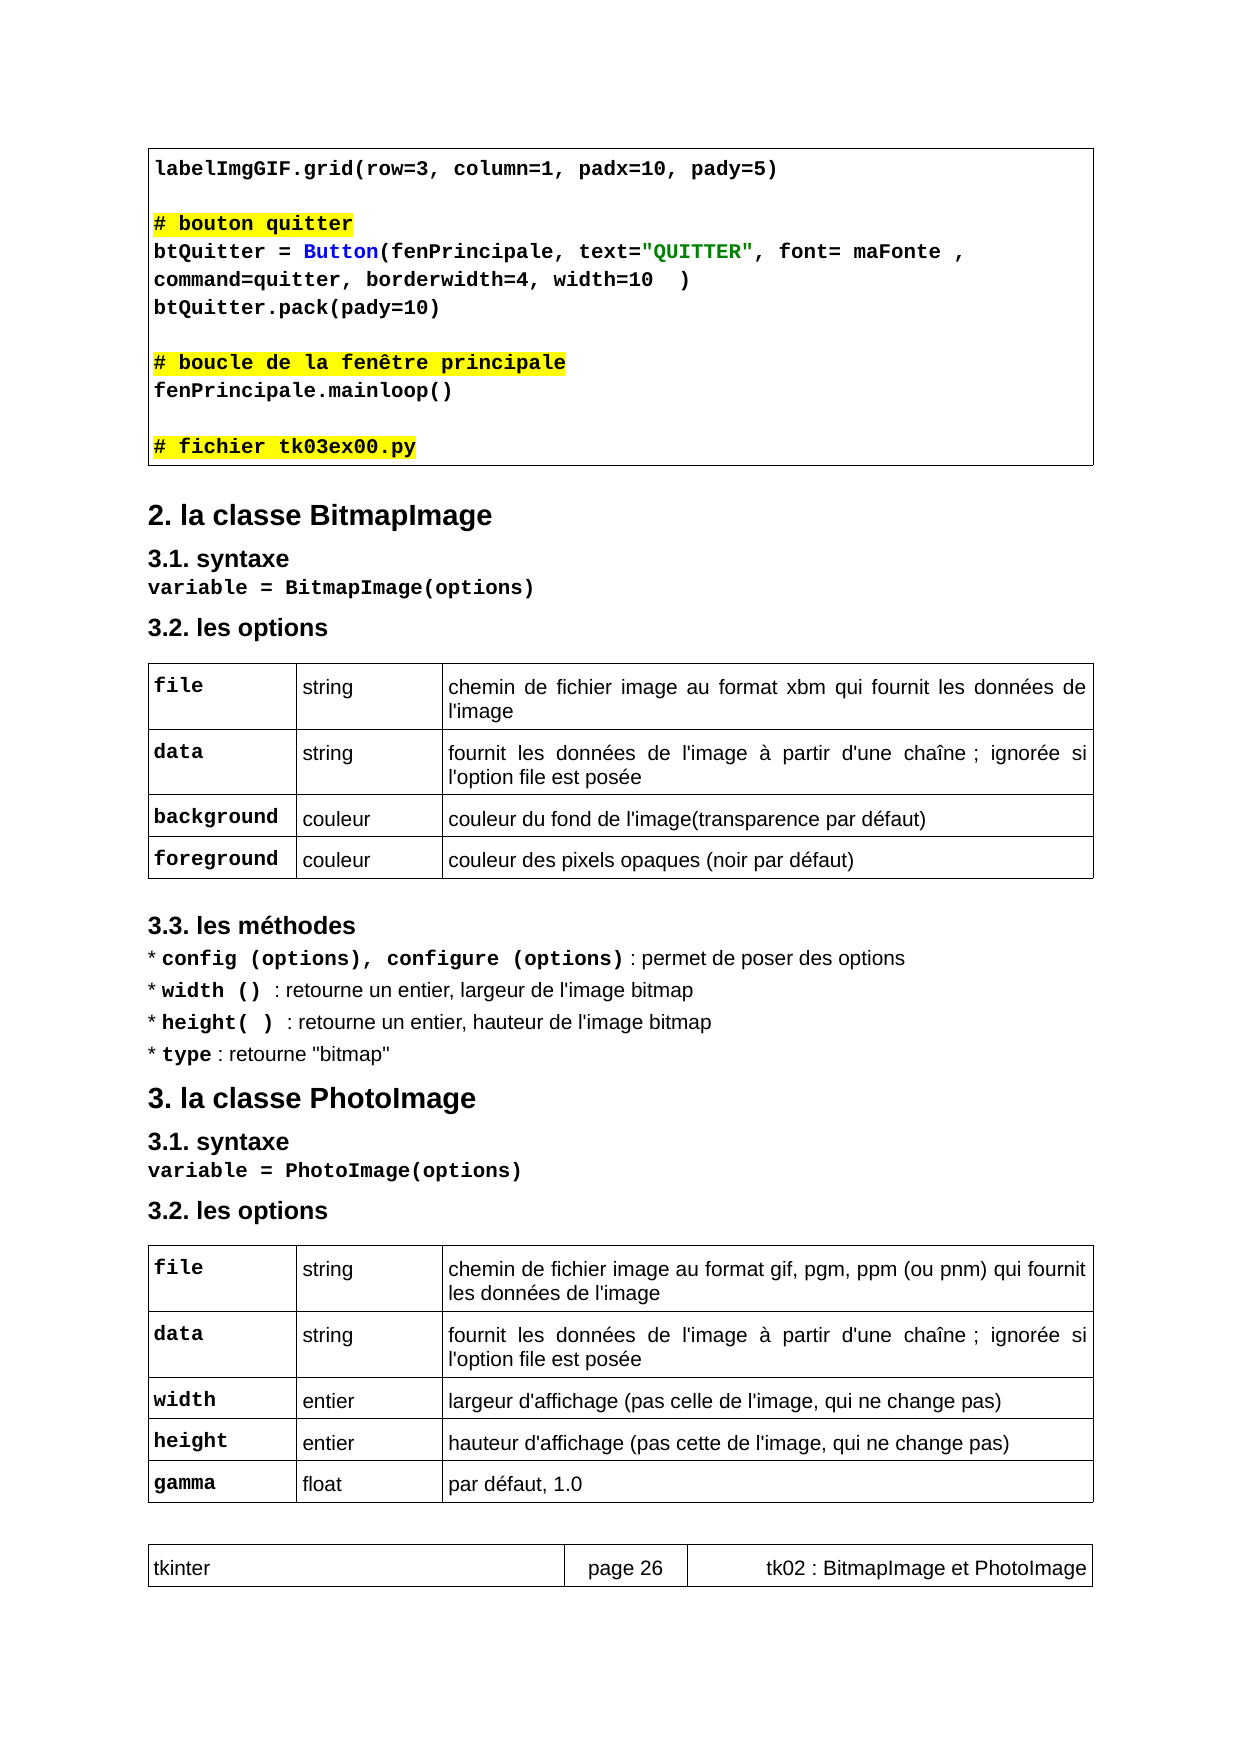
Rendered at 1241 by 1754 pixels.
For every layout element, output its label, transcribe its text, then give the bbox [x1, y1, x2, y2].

table_cell par défaut, 1.0 [443, 1461, 1093, 1502]
subtitle 3.2. les options [148, 1196, 1093, 1224]
subtitle 3.1. syntaxe [148, 544, 1093, 573]
table_cell string [297, 1312, 442, 1377]
table_cell height [149, 1419, 296, 1460]
text variable = PhotoImage(options) [148, 1159, 1093, 1183]
table_cell hauteur d'affichage (pas cette de l'image, qui ne change pas) [443, 1419, 1093, 1460]
text * config (options), configure (options) : permet de poser des options [148, 946, 1093, 972]
table_cell width [149, 1378, 296, 1418]
table_header file [149, 664, 296, 728]
text * height( ) : retourne un entier, hauteur de l'image bitmap [148, 1010, 1093, 1036]
subtitle 3.1. syntaxe [148, 1127, 1093, 1155]
table_header labelImgGIF.grid(row=3, column=1, padx=10, pady=5) # bouton quitter btQuitter = Button(fenPrincipale, text="QUITTER", font= maFonte , command=quitter, borderwidth=4, width=10 ) btQuitter.pack(pady=10) # boucle de la fenêtre principale fenPrincipale.mainloop() # fichier tk03ex00.py [149, 149, 1093, 465]
text * type : retourne "bitmap" [148, 1042, 1093, 1068]
table_cell data [149, 1312, 296, 1377]
table_cell couleur des pixels opaques (noir par défaut) [443, 837, 1093, 878]
subtitle 2. la classe BitmapImage [148, 498, 1093, 532]
table_cell gamma [149, 1461, 296, 1502]
table_cell largeur d'affichage (pas celle de l'image, qui ne change pas) [443, 1378, 1093, 1418]
subtitle 3.3. les méthodes [148, 911, 1093, 940]
table_header string [297, 664, 442, 728]
table_cell foreground [149, 837, 296, 878]
table_header file [149, 1246, 296, 1311]
table_cell float [297, 1461, 442, 1502]
table_cell couleur [297, 837, 442, 878]
subtitle 3.2. les options [148, 613, 1093, 642]
table_header string [297, 1246, 442, 1311]
table_cell couleur du fond de l'image(transparence par défaut) [443, 795, 1093, 836]
table_header chemin de fichier image au format xbm qui fournit les données de l'image [443, 664, 1093, 728]
table_cell fournit les données de l'image à partir d'une chaîne ; ignorée si l'option file est posée [443, 730, 1093, 794]
table_cell fournit les données de l'image à partir d'une chaîne ; ignorée si l'option file est posée [443, 1312, 1093, 1377]
table_header chemin de fichier image au format gif, pgm, ppm (ou pnm) qui fournit les données de l'image [443, 1246, 1093, 1311]
text variable = BitmapImage(options) [148, 577, 1093, 601]
table_cell entier [297, 1419, 442, 1460]
table_cell couleur [297, 795, 442, 836]
table_cell background [149, 795, 296, 836]
table_cell entier [297, 1378, 442, 1418]
table_cell data [149, 730, 296, 794]
text * width () : retourne un entier, largeur de l'image bitmap [148, 978, 1093, 1004]
subtitle 3. la classe PhotoImage [148, 1081, 1093, 1114]
table_cell string [297, 730, 442, 794]
